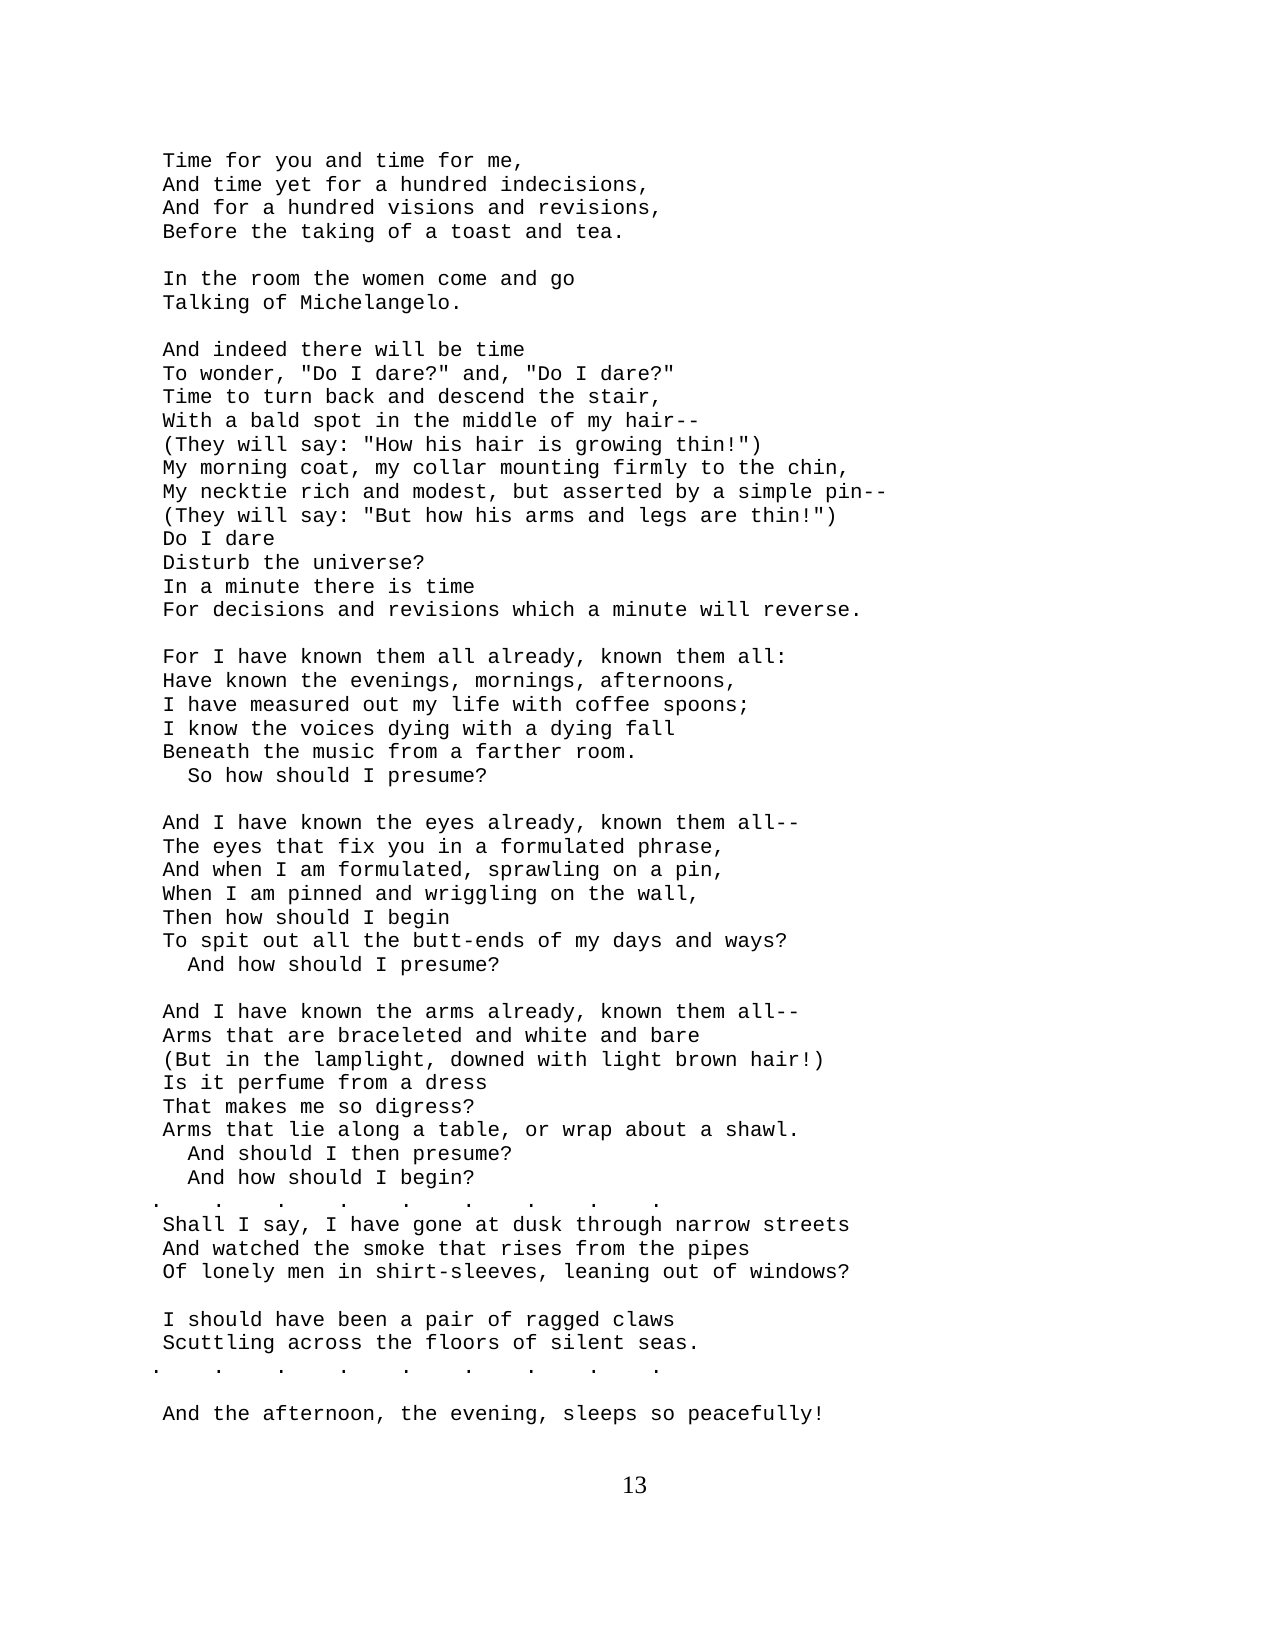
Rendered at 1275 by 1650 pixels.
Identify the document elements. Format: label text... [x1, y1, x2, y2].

text Have known the evenings, mornings, afternoons, [150, 670, 1125, 694]
text Is it perfume from a dress [150, 1072, 1125, 1096]
text (They will say: "But how his arms and legs are thin!") [150, 505, 1125, 528]
text And I have known the arms already, known them all-- [150, 1001, 1125, 1025]
text Talking of Michelangelo. [150, 292, 1125, 316]
text With a bald spot in the middle of my hair-- [150, 410, 1125, 434]
text And should I then presume? [150, 1143, 1125, 1167]
text My necktie rich and modest, but asserted by a simple pin-- [150, 481, 1125, 505]
text For decisions and revisions which a minute will reverse. [150, 599, 1125, 623]
text My morning coat, my collar mounting firmly to the chin, [150, 457, 1125, 481]
text (They will say: "How his hair is growing thin!") [150, 434, 1125, 457]
text I know the voices dying with a dying fall [150, 717, 1125, 741]
text And time yet for a hundred indecisions, [150, 174, 1125, 197]
text Scuttling across the floors of silent seas. [150, 1332, 1125, 1356]
text To spit out all the butt-ends of my days and ways? [150, 930, 1125, 954]
text Of lonely men in shirt-sleeves, leaning out of windows? [150, 1261, 1125, 1285]
text And indeed there will be time [150, 339, 1125, 363]
text And how should I begin? [150, 1167, 1125, 1190]
text Time to turn back and descend the stair, [150, 386, 1125, 410]
text And the afternoon, the evening, sleeps so peacefully! [150, 1403, 1125, 1427]
text And when I am formulated, sprawling on a pin, [150, 859, 1125, 883]
text The eyes that fix you in a formulated phrase, [150, 836, 1125, 859]
text And how should I presume? [150, 954, 1125, 978]
text (But in the lamplight, downed with light brown hair!) [150, 1048, 1125, 1072]
text Time for you and time for me, [150, 150, 1125, 174]
text Before the taking of a toast and tea. [150, 221, 1125, 244]
text In the room the women come and go [150, 268, 1125, 292]
text . . . . . . . . . [150, 1356, 1125, 1379]
text I should have been a pair of ragged claws [150, 1309, 1125, 1332]
text I have measured out my life with coffee spoons; [150, 694, 1125, 717]
text Arms that lie along a table, or wrap about a shawl. [150, 1119, 1125, 1143]
text Then how should I begin [150, 907, 1125, 930]
text So how should I presume? [150, 765, 1125, 788]
text Beneath the music from a farther room. [150, 741, 1125, 765]
text In a minute there is time [150, 576, 1125, 599]
text That makes me so digress? [150, 1096, 1125, 1119]
text Arms that are braceleted and white and bare [150, 1025, 1125, 1048]
text And watched the smoke that rises from the pipes [150, 1238, 1125, 1261]
text Disturb the universe? [150, 552, 1125, 576]
text Shall I say, I have gone at dusk through narrow streets [150, 1214, 1125, 1238]
text And I have known the eyes already, known them all-- [150, 812, 1125, 836]
text When I am pinned and wriggling on the wall, [150, 883, 1125, 907]
text And for a hundred visions and revisions, [150, 197, 1125, 221]
text Do I dare [150, 528, 1125, 552]
text To wonder, "Do I dare?" and, "Do I dare?" [150, 363, 1125, 386]
text . . . . . . . . . [150, 1190, 1125, 1214]
text For I have known them all already, known them all: [150, 647, 1125, 670]
